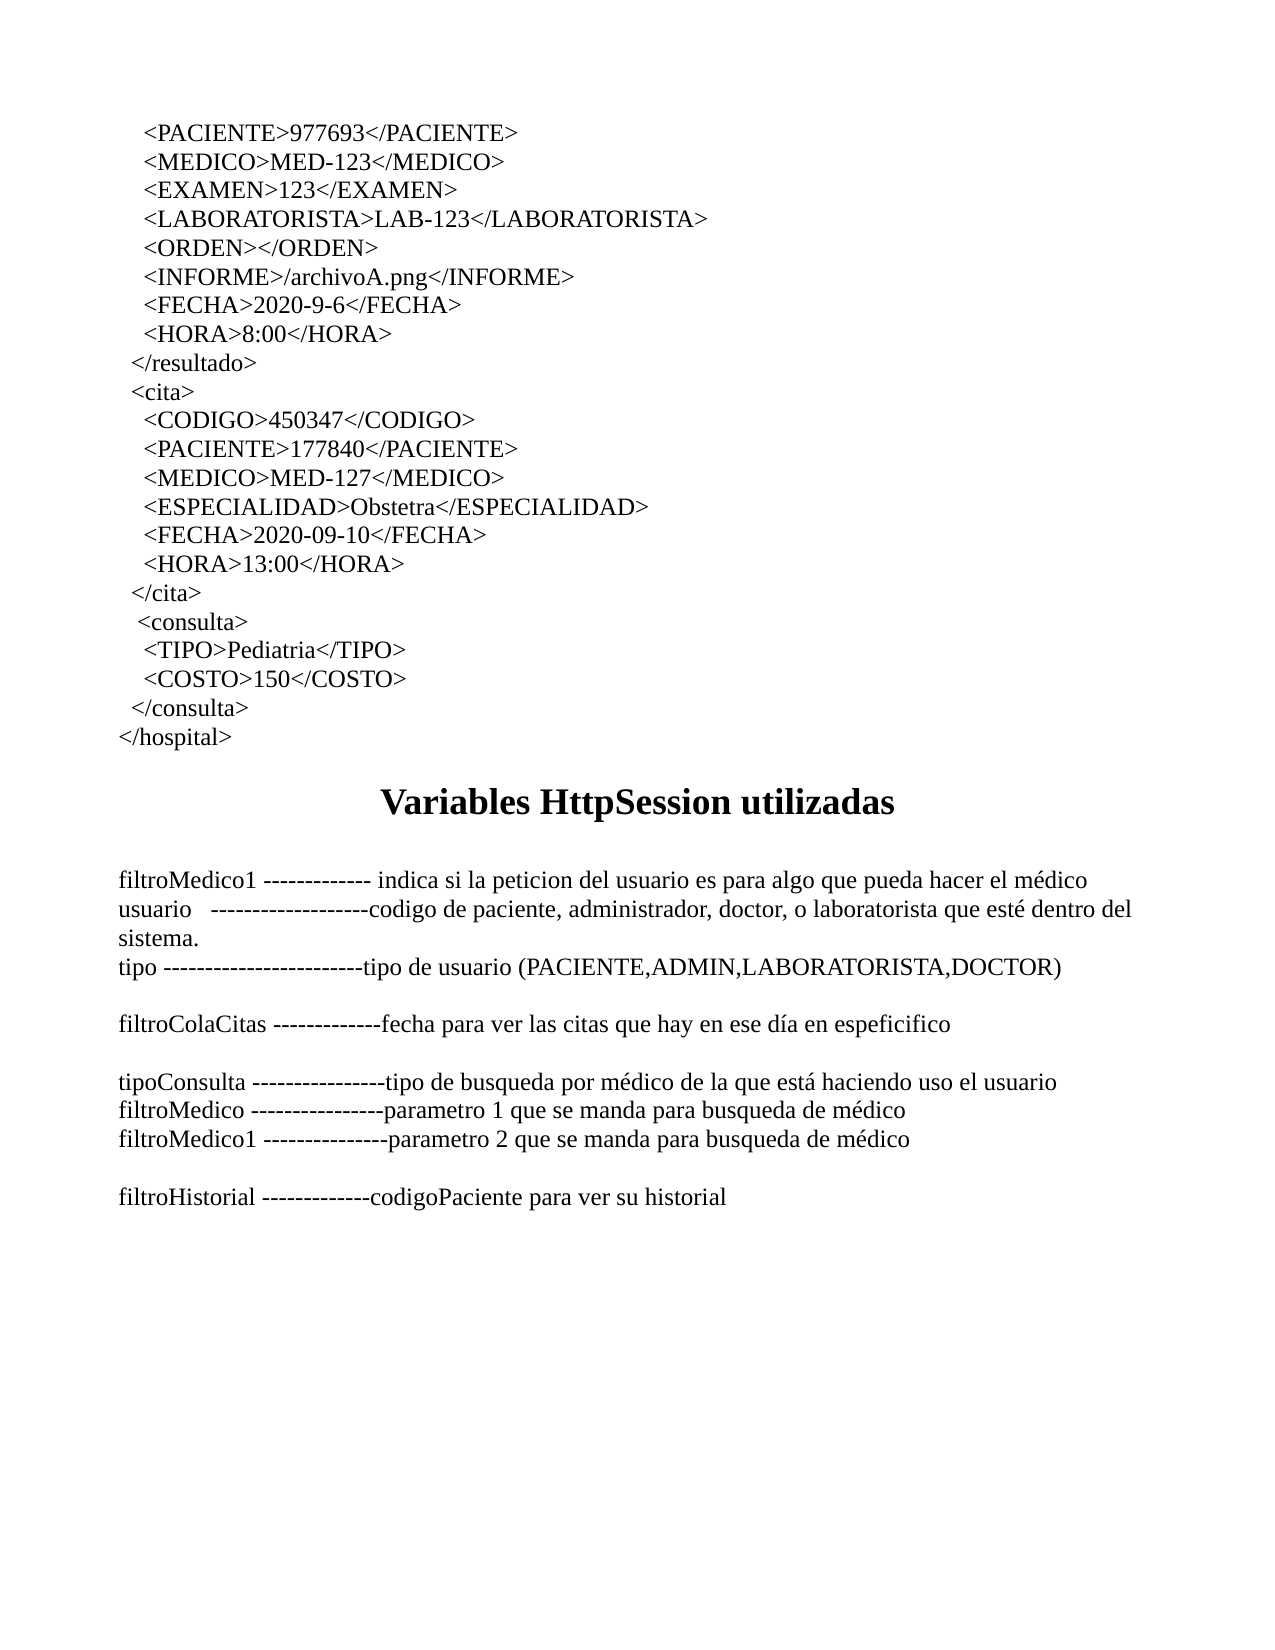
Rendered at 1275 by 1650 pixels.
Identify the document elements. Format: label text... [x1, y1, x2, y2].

text <consulta> [118, 607, 1157, 636]
text </consulta> [118, 693, 1157, 722]
text <PACIENTE>977693</PACIENTE> [118, 118, 1157, 147]
text filtroMedico ----------------parametro 1 que se manda para busqueda de médico [118, 1096, 1157, 1124]
text <FECHA>2020-09-10</FECHA> [118, 521, 1157, 549]
text <HORA>8:00</HORA> [118, 319, 1157, 348]
text filtroMedico1 ---------------parametro 2 que se manda para busqueda de médico [118, 1124, 1157, 1153]
text <MEDICO>MED-127</MEDICO> [118, 463, 1157, 492]
text <COSTO>150</COSTO> [118, 664, 1157, 693]
text tipo ------------------------tipo de usuario (PACIENTE,ADMIN,LABORATORISTA,DOCTOR) [118, 952, 1157, 981]
text <FECHA>2020-9-6</FECHA> [118, 291, 1157, 319]
text tipoConsulta ----------------tipo de busqueda por médico de la que está haciendo uso el usuario [118, 1067, 1157, 1096]
text <LABORATORISTA>LAB-123</LABORATORISTA> [118, 204, 1157, 233]
text <ORDEN></ORDEN> [118, 233, 1157, 262]
text <EXAMEN>123</EXAMEN> [118, 176, 1157, 204]
text <MEDICO>MED-123</MEDICO> [118, 147, 1157, 176]
text <INFORME>/archivoA.png</INFORME> [118, 262, 1157, 291]
text <ESPECIALIDAD>Obstetra</ESPECIALIDAD> [118, 492, 1157, 521]
text Variables HttpSession utilizadas [118, 779, 1157, 822]
text </cita> [118, 578, 1157, 607]
text filtroHistorial -------------codigoPaciente para ver su historial [118, 1182, 1157, 1211]
text usuario -------------------codigo de paciente, administrador, doctor, o laboratorista que esté dentro del sistema. [118, 894, 1157, 952]
text </resultado> [118, 348, 1157, 377]
text <CODIGO>450347</CODIGO> [118, 406, 1157, 434]
text <TIPO>Pediatria</TIPO> [118, 636, 1157, 664]
text <PACIENTE>177840</PACIENTE> [118, 434, 1157, 463]
text <cita> [118, 377, 1157, 406]
text <HORA>13:00</HORA> [118, 549, 1157, 578]
text filtroMedico1 ------------- indica si la peticion del usuario es para algo que pueda hacer el médico [118, 866, 1157, 894]
text filtroColaCitas -------------fecha para ver las citas que hay en ese día en espeficifico [118, 1009, 1157, 1038]
text </hospital> [118, 722, 1157, 751]
